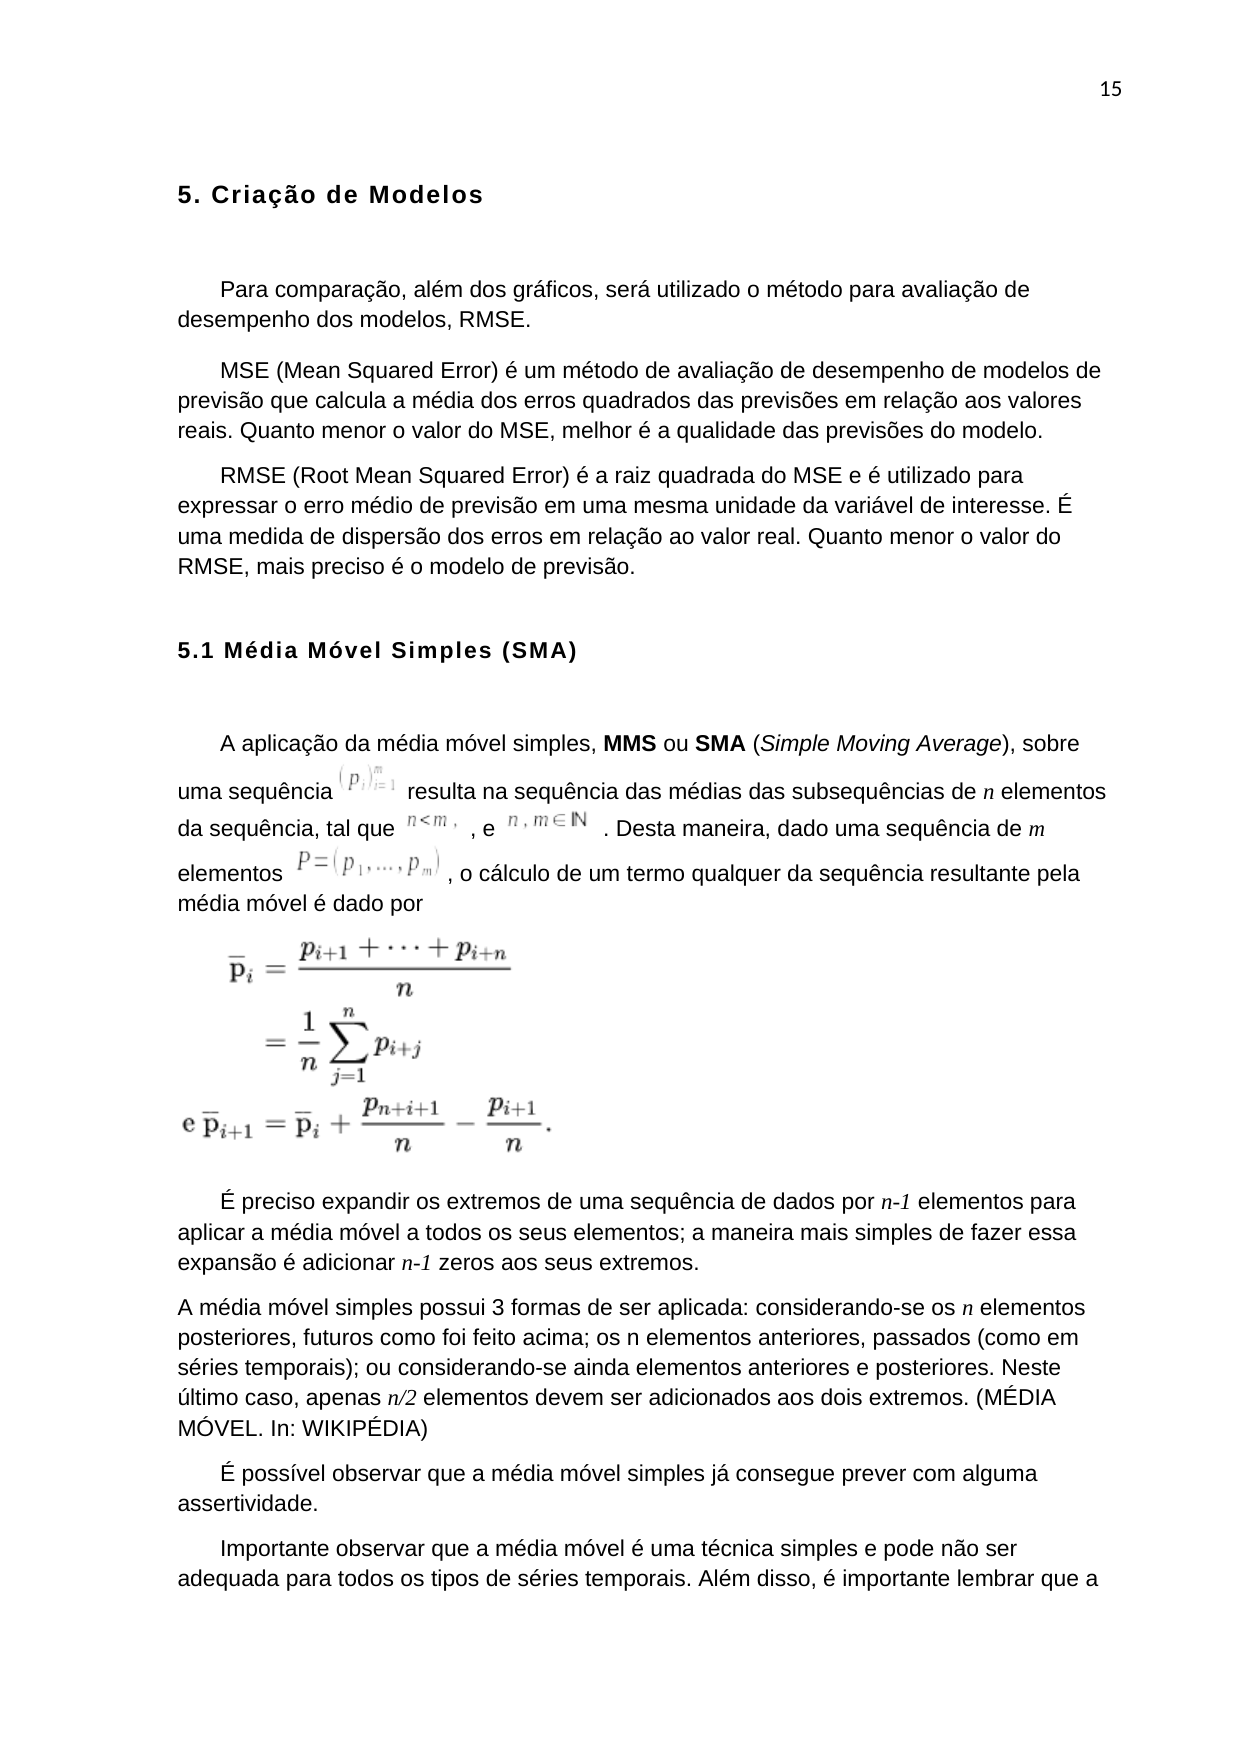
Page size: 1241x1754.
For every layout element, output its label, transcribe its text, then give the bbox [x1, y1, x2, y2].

text A aplicação da média móvel simples, MMS ou SMA (Simple Moving Average), sobre uma sequênciaresulta na sequência das médias das subsequências de n elementos da sequência, tal que , e . Desta maneira, dado uma sequência de m elementos , o cálculo de um termo qualquer da sequência resultante pela média móvel é dado por [177, 729, 1122, 917]
text A média móvel simples possui 3 formas de ser aplicada: considerando-se os n elementos posteriores, futuros como foi feito acima; os n elementos anteriores, passados (como em séries temporais); ou considerando-se ainda elementos anteriores e posteriores. Neste último caso, apenas n/2 elementos devem ser adicionados aos dois extremos. (MÉDIA MÓVEL. In: WIKIPÉDIA) [177, 1294, 1122, 1441]
text RMSE (Root Mean Squared Error) é a raiz quadrada do MSE e é utilizado para expressar o erro médio de previsão em uma mesma unidade da variável de interesse. É uma medida de dispersão dos erros em relação ao valor real. Quanto menor o valor do RMSE, mais preciso é o modelo de previsão. [177, 462, 1122, 579]
subtitle 5.1 Média Móvel Simples (SMA) [177, 637, 1122, 663]
picture [178, 936, 558, 1154]
subtitle 5. Criação de Modelos [177, 179, 1122, 208]
text É possível observar que a média móvel simples já consegue prever com alguma assertividade. [177, 1459, 1122, 1516]
text MSE (Mean Squared Error) é um método de avaliação de desempenho de modelos de previsão que calcula a média dos erros quadrados das previsões em relação aos valores reais. Quanto menor o valor do MSE, melhor é a qualidade das previsões do modelo. [177, 357, 1122, 444]
text É preciso expandir os extremos de uma sequência de dados por n-1 elementos para aplicar a média móvel a todos os seus elementos; a maneira mais simples de fazer essa expansão é adicionar n-1 zeros aos seus extremos. [177, 1188, 1122, 1275]
text Importante observar que a média móvel é uma técnica simples e pode não ser adequada para todos os tipos de séries temporais. Além disso, é importante lembrar que a [177, 1534, 1122, 1591]
text Para comparação, além dos gráficos, será utilizado o método para avaliação de desempenho dos modelos, RMSE. [177, 276, 1122, 332]
